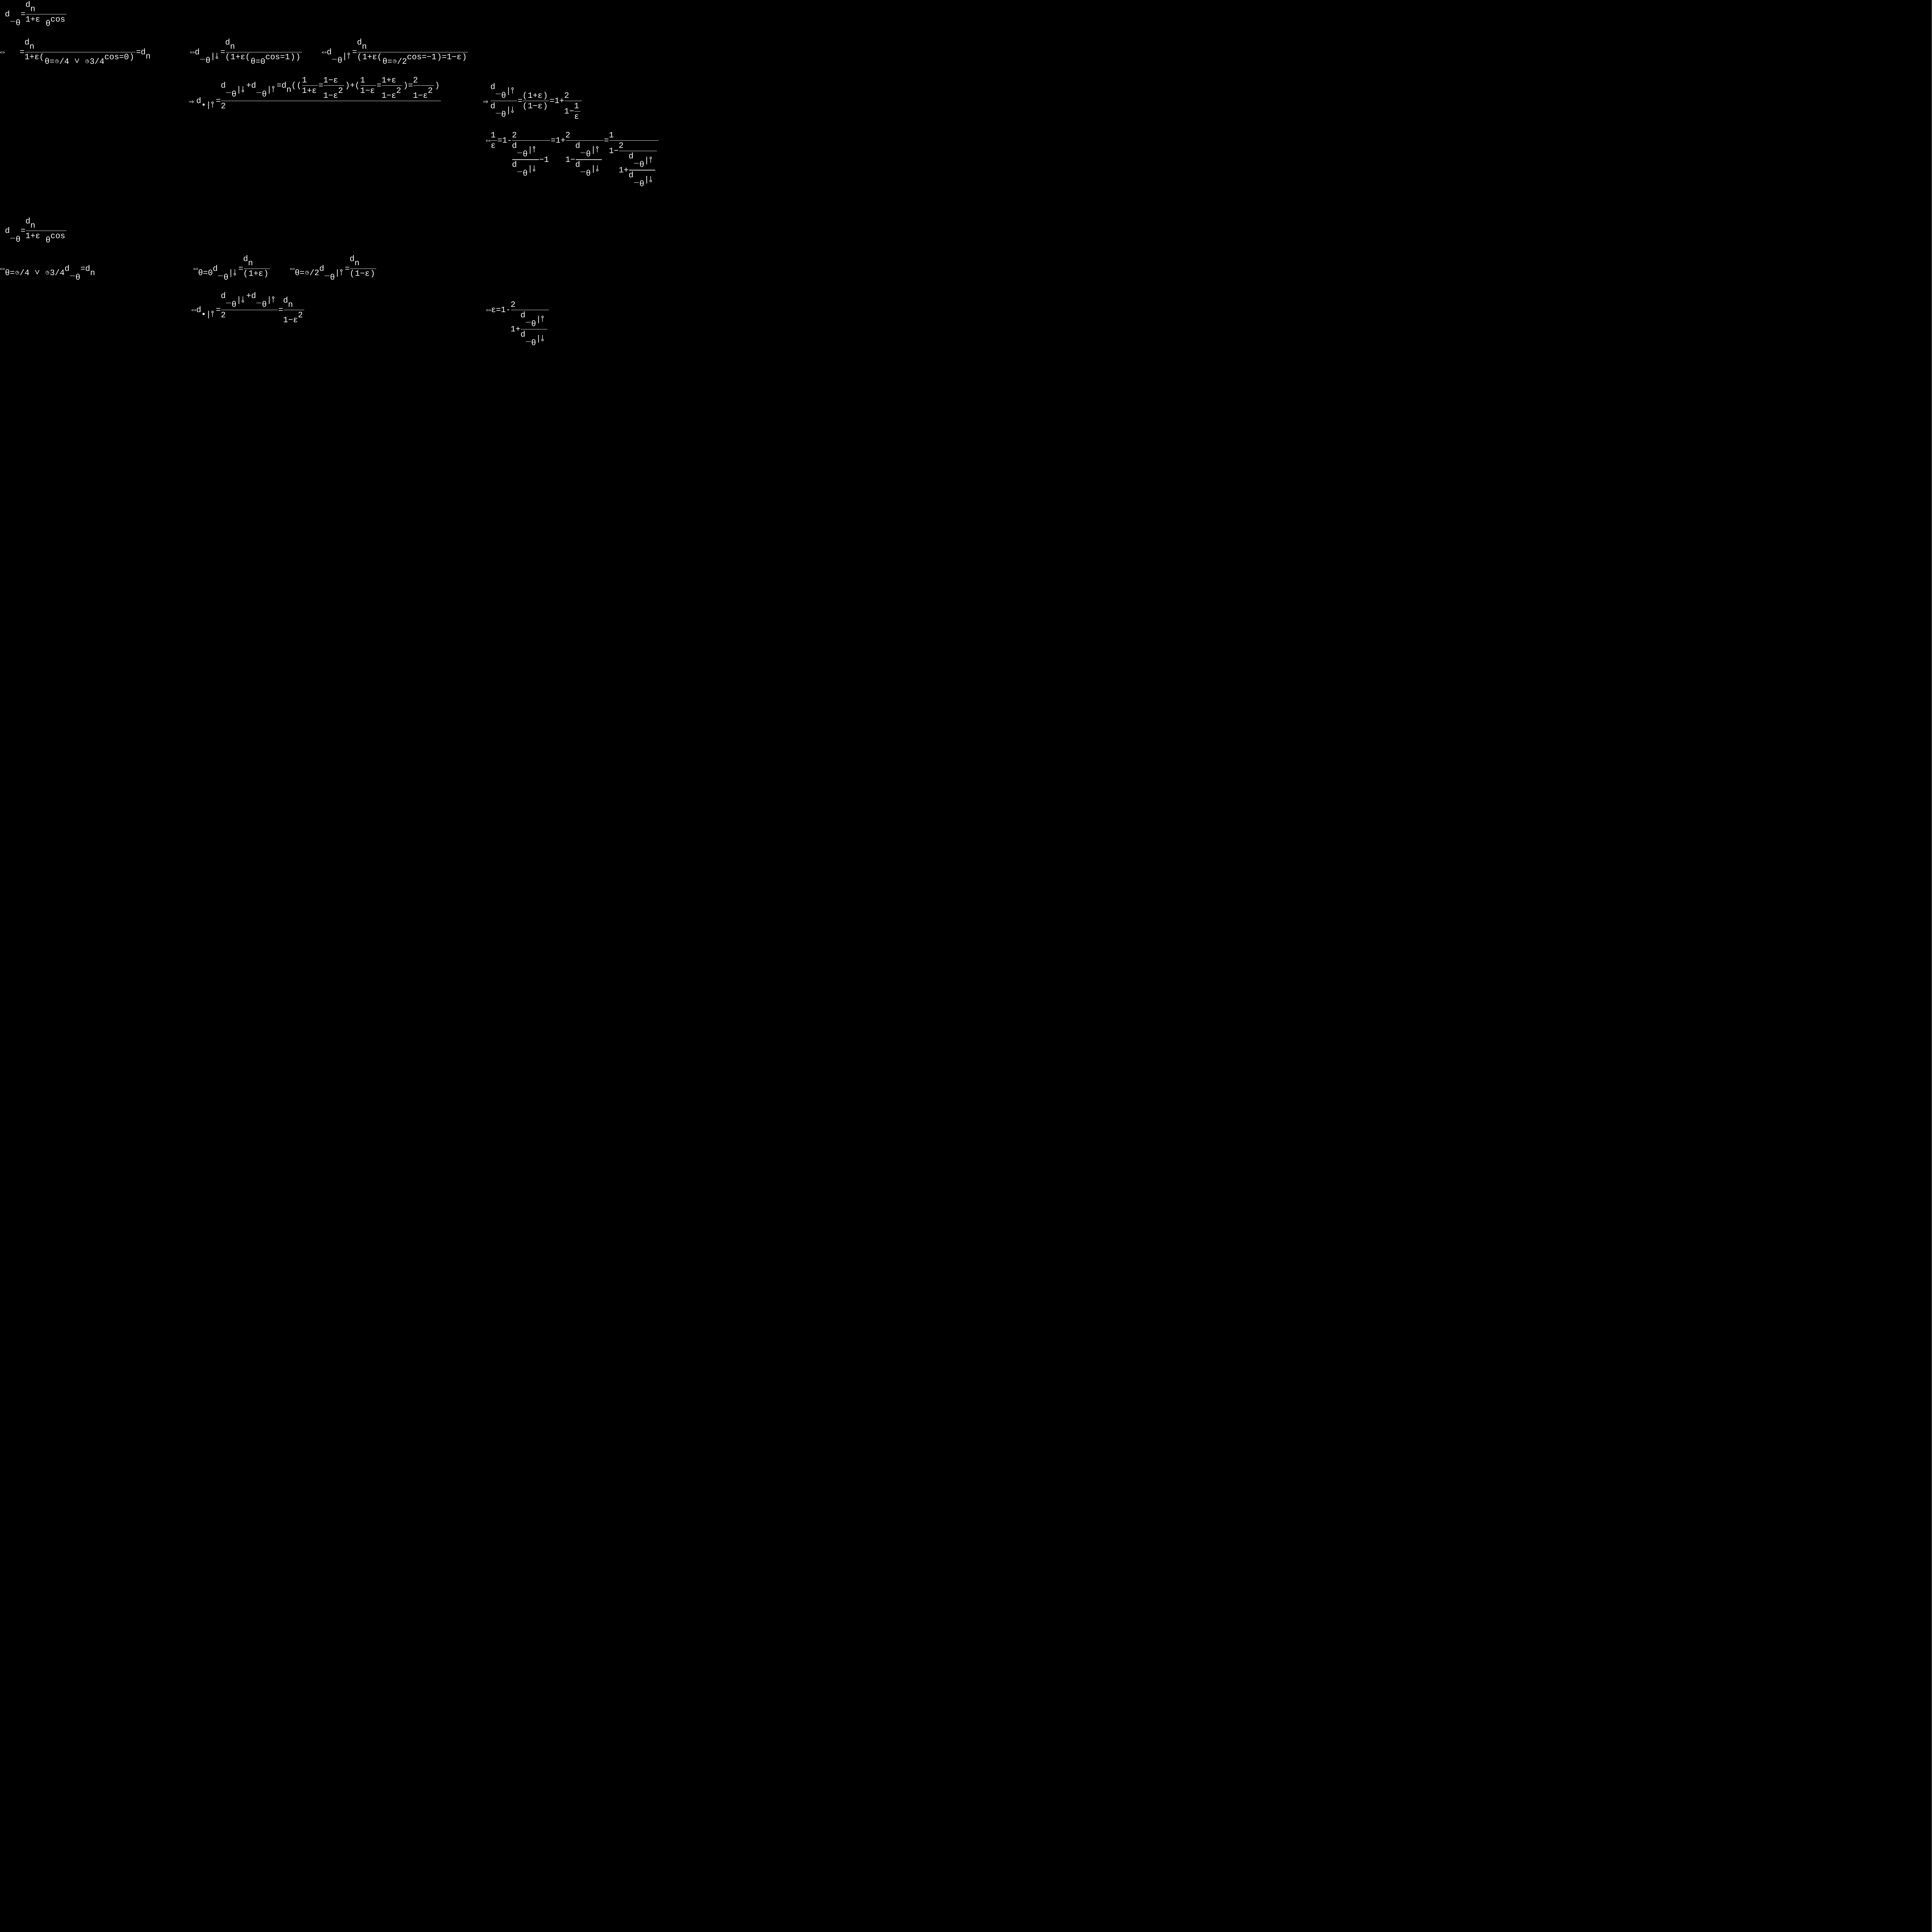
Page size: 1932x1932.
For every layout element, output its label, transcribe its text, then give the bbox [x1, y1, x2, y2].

text ⇒= ⇒==1+ [0, 76, 1932, 121]
text ⇔=1-=1+= [0, 131, 1932, 189]
text = [0, 217, 1932, 245]
text = [0, 0, 1932, 28]
text ⇔== ⇔ε=1- [0, 291, 1932, 348]
text ⇔= ⇔= ⇔= [0, 255, 1932, 282]
text ⇔ == ⇔= ⇔= [0, 38, 1932, 66]
